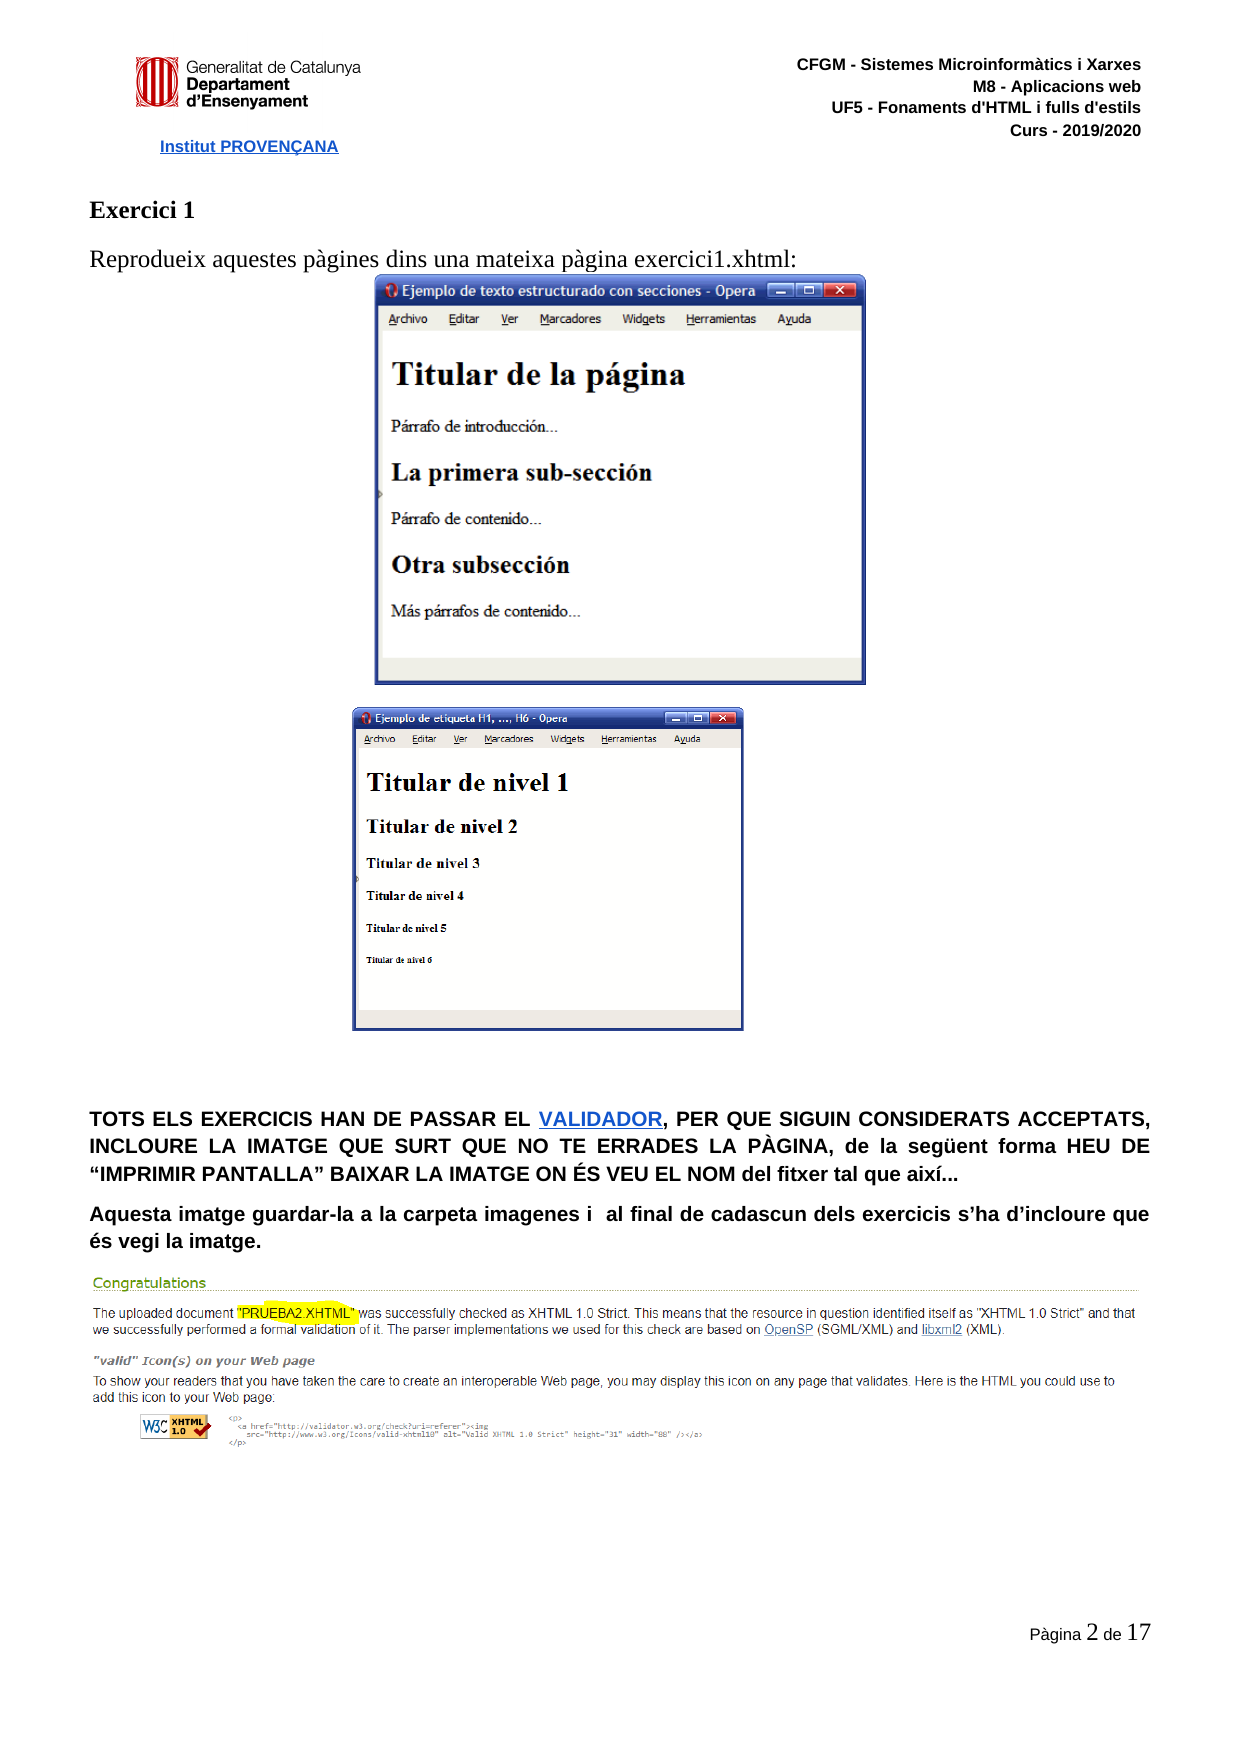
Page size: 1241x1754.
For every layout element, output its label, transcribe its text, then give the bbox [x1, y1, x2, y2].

picture [89, 1269, 1152, 1461]
text Aquesta imatge guardar-la a la carpeta imagenes i al final de cadascun dels exercicis s’ha d’incloure que és vegi la imatge. [89, 1202, 1151, 1253]
picture [374, 272, 866, 685]
picture [99, 32, 397, 133]
text Exercici 1 [89, 195, 1151, 224]
text TOTS ELS EXERCICIS HAN DE PASSAR EL VALIDADOR, PER QUE SIGUIN CONSIDERATS ACCEPTATS, INCLOURE LA IMATGE QUE SURT QUE NO TE ERRADES LA PÀGINA, de la següent forma HEU DE “IMPRIMIR PANTALLA” BAIXAR LA IMATGE ON ÉS VEU EL NOM del fitxer tal que així... [89, 1107, 1151, 1186]
text Reprodueix aquestes pàgines dins una mateixa pàgina exercici1.xhtml: [89, 244, 1151, 273]
picture [352, 706, 744, 1031]
